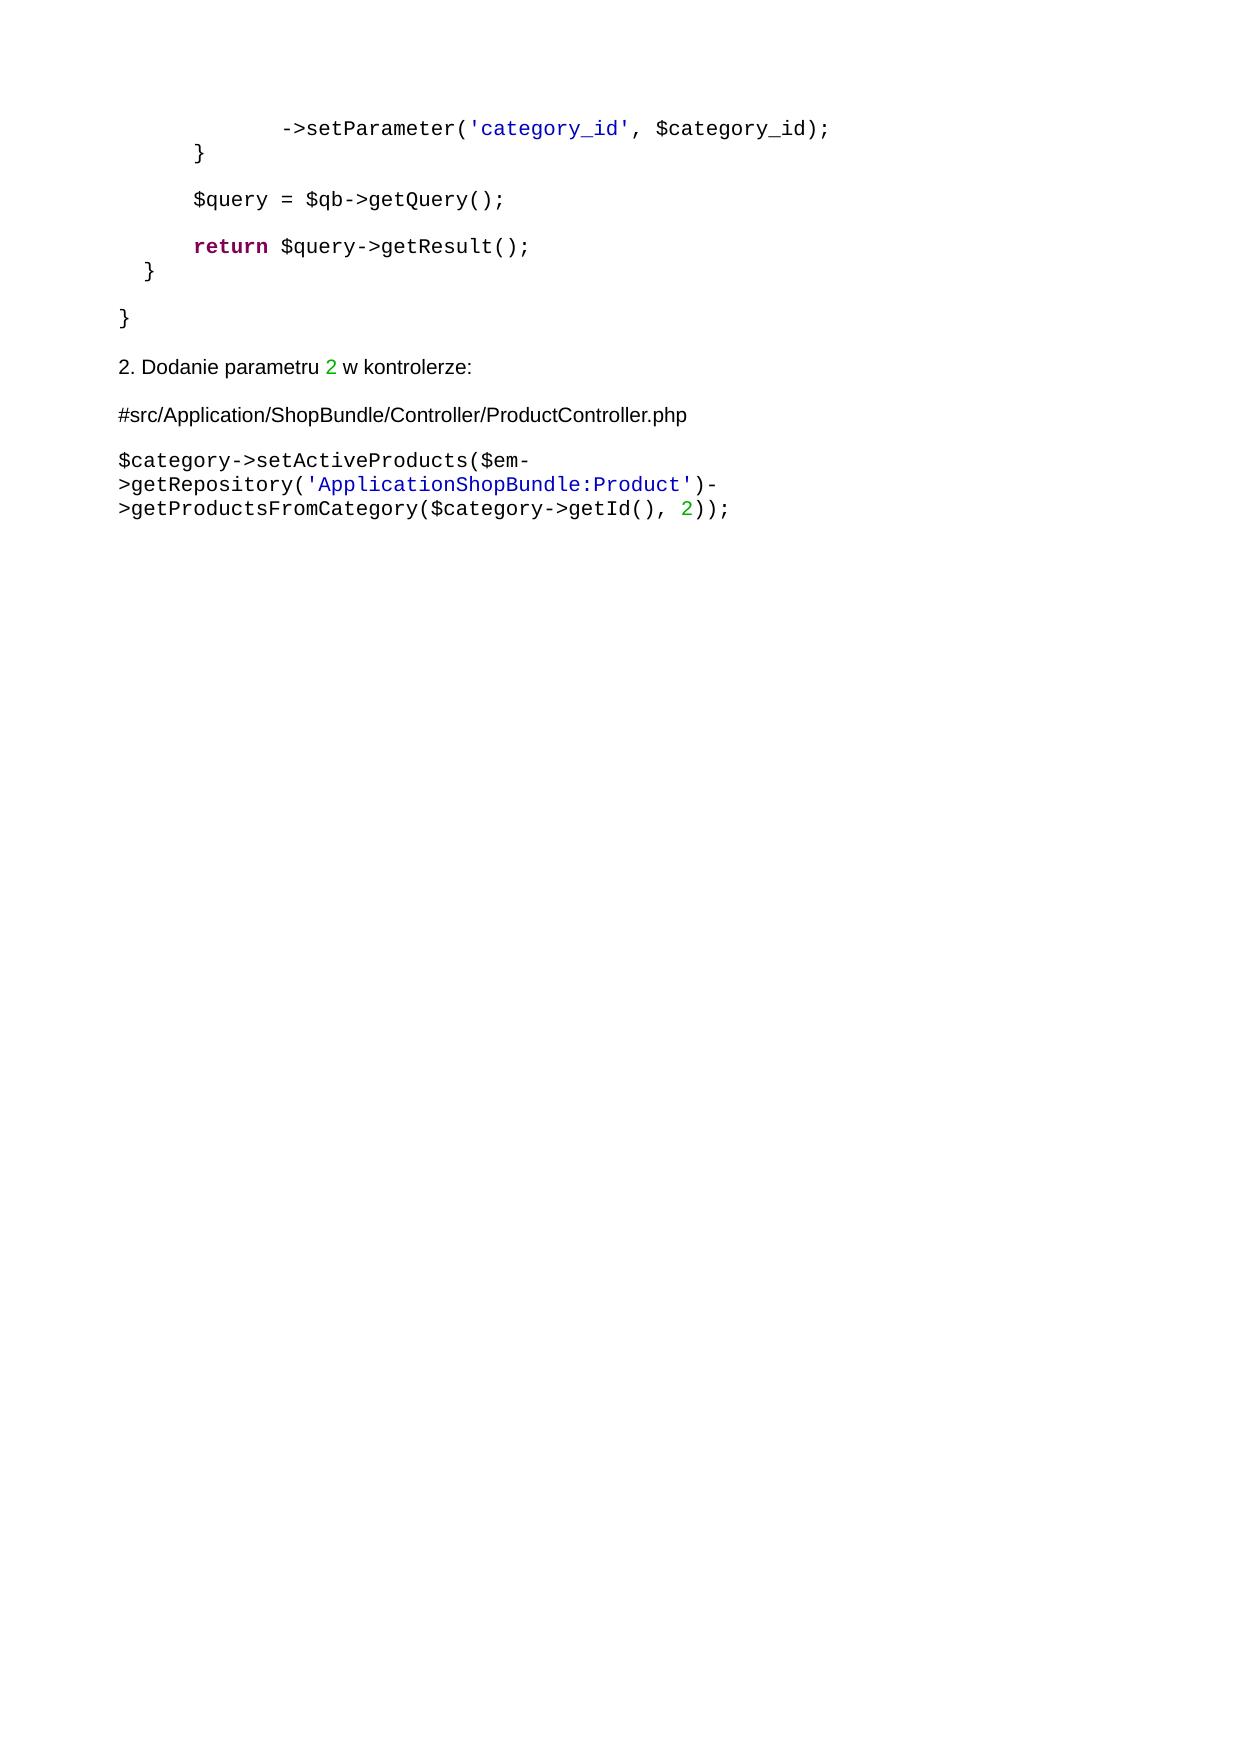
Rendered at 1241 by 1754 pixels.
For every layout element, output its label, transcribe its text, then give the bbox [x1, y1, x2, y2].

text $category->setActiveProducts($em->getRepository('ApplicationShopBundle:Product')->getProductsFromCategory($category->getId(), 2)); [118, 450, 1122, 521]
text ->setParameter('category_id', $category_id); [118, 118, 1122, 142]
text } [118, 307, 1122, 331]
text } [118, 260, 1122, 284]
text } [118, 142, 1122, 165]
text #src/Application/ShopBundle/Controller/ProductController.php [118, 402, 1122, 426]
text 2. Dodanie parametru 2 w kontrolerze: [118, 354, 1122, 378]
text return $query->getResult(); [118, 236, 1122, 260]
text $query = $qb->getQuery(); [118, 189, 1122, 213]
